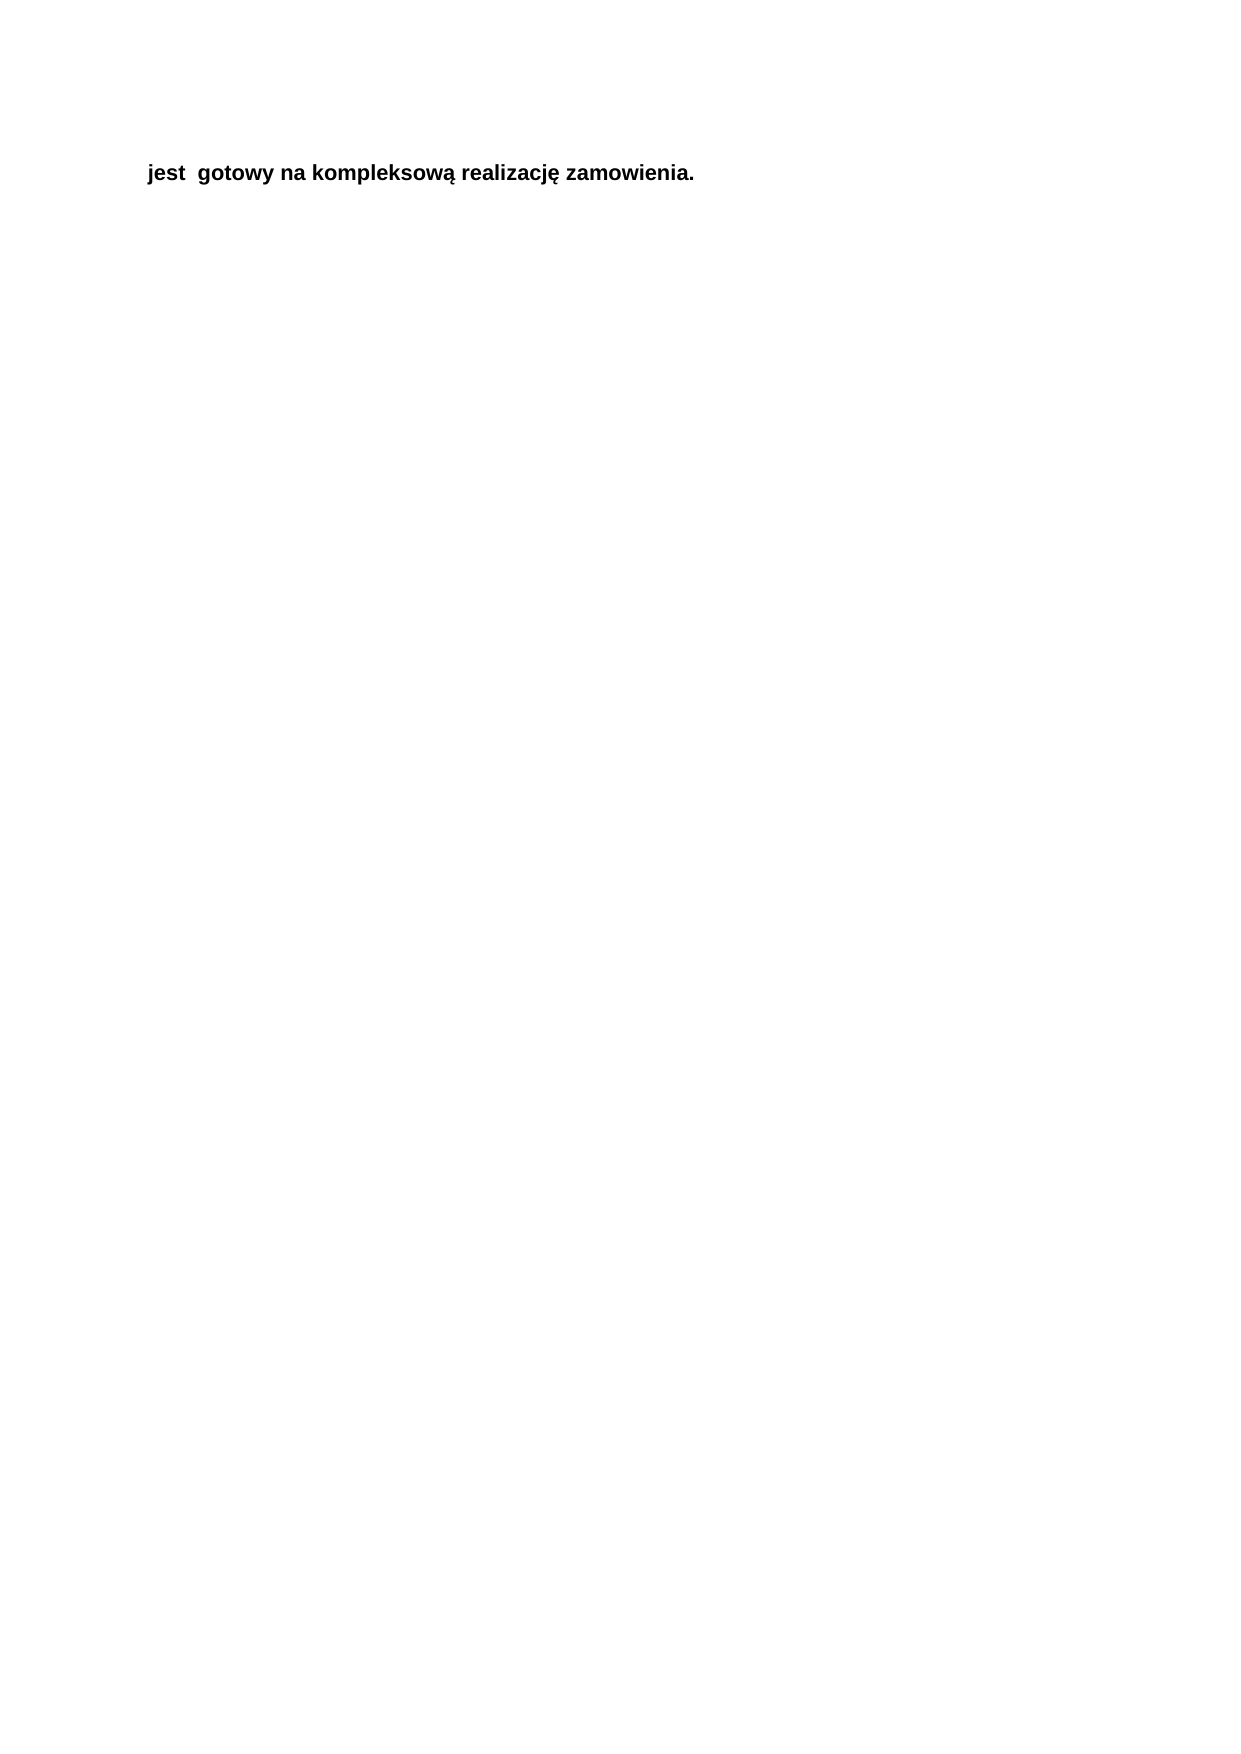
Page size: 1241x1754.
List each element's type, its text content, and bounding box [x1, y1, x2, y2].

text jest gotowy na kompleksową realizację zamowienia. [148, 148, 1093, 185]
